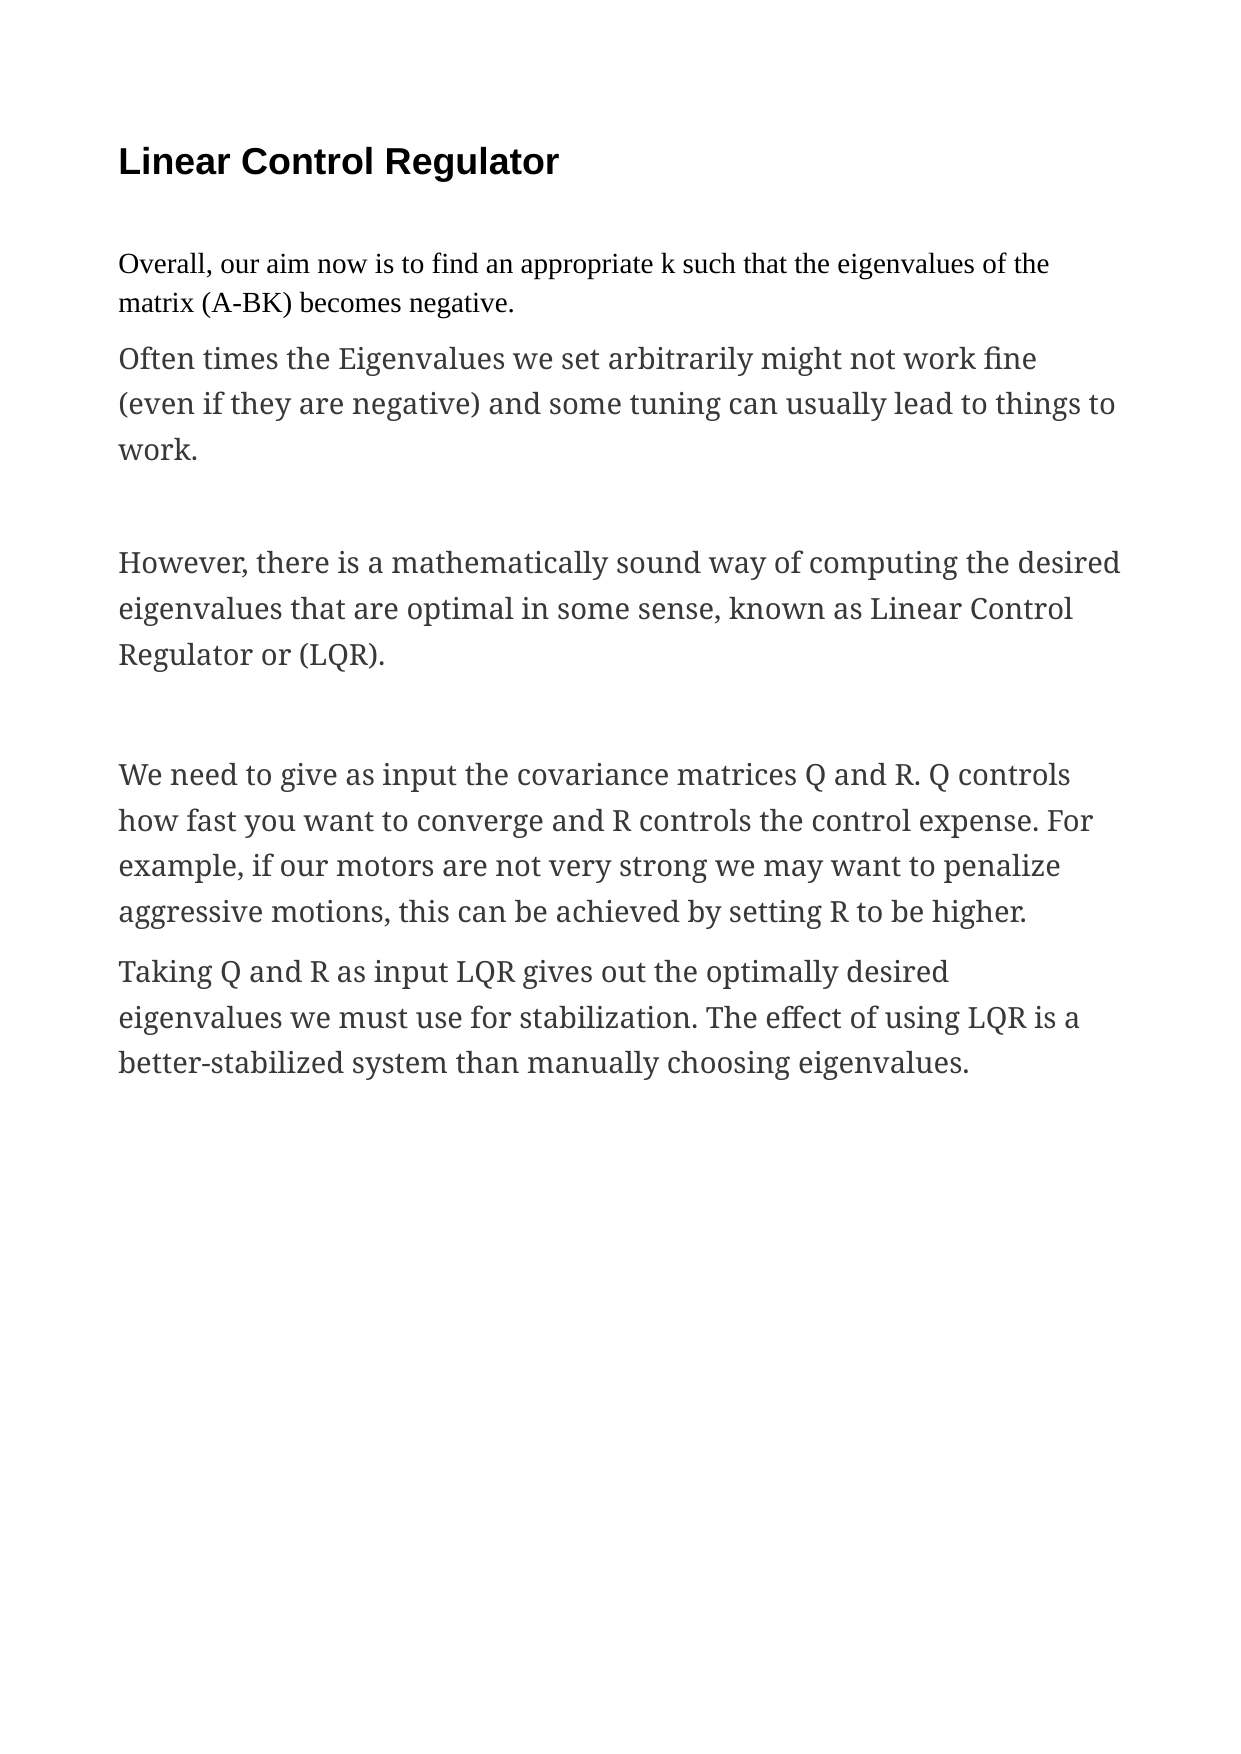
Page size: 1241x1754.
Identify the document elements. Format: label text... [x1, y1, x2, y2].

text Taking Q and R as input LQR gives out the optimally desired eigenvalues we must use for stabilization. The effect of using LQR is a better-stabilized system than manually choosing eigenvalues. [118, 951, 1122, 1082]
text However, there is a mathematically sound way of computing the desired eigenvalues that are optimal in some sense, known as Linear Control Regulator or (LQR). [118, 542, 1122, 673]
text Overall, our aim now is to find an appropriate k such that the eigenvalues of the matrix (A-BK) becomes negative. [118, 246, 1122, 318]
subtitle Linear Control Regulator [118, 139, 1122, 182]
text Often times the Eigenvalues we set arbitrarily might not work fine (even if they are negative) and some tuning can usually lead to things to work. [118, 338, 1122, 469]
text We need to give as input the covariance matrices Q and R. Q controls how fast you want to converge and R controls the control expense. For example, if our motors are not very strong we may want to penalize aggressive motions, this can be achieved by setting R to be higher. [118, 754, 1122, 931]
